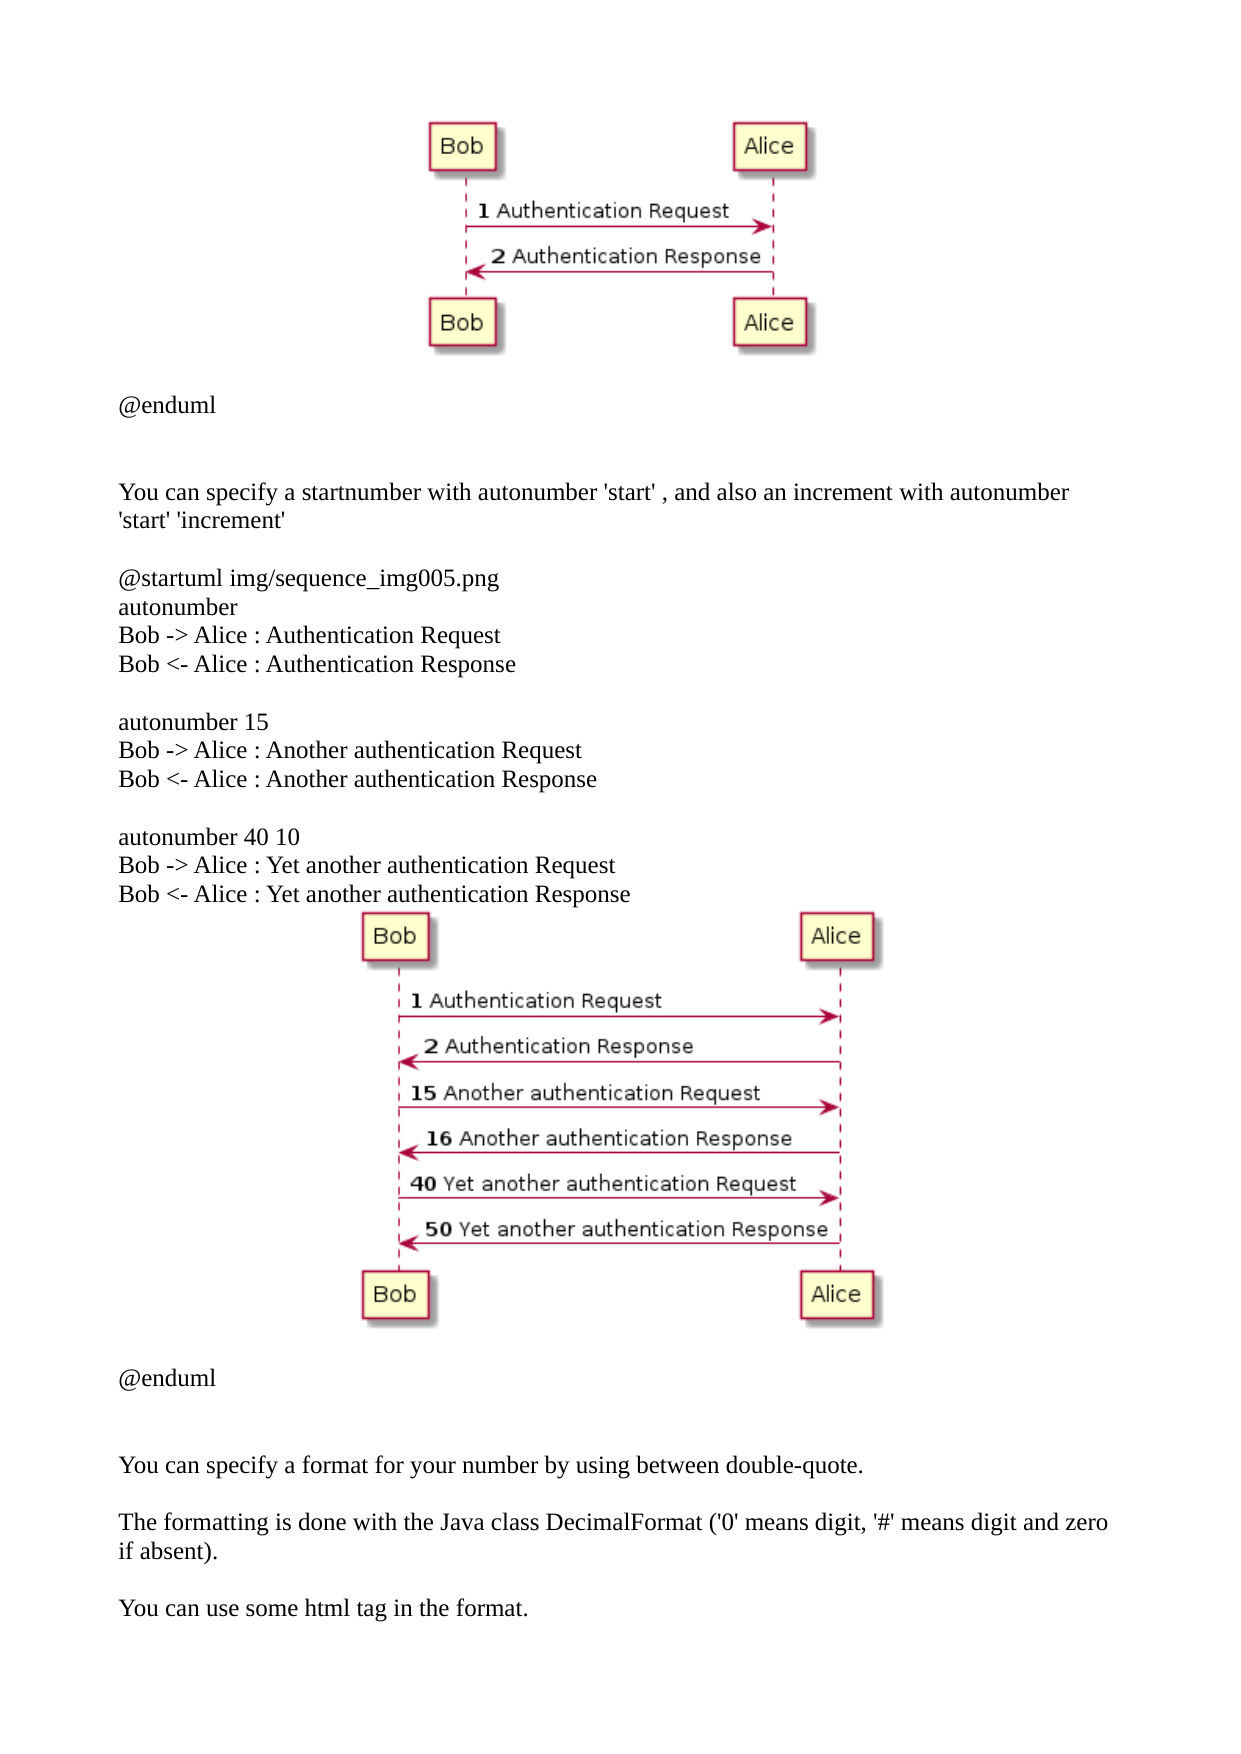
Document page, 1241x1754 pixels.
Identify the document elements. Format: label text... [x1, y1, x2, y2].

text You can specify a format for your number by using between double-quote. [118, 1450, 1122, 1478]
picture [350, 908, 890, 1335]
text Bob -> Alice : Yet another authentication Request [118, 851, 1122, 879]
text The formatting is done with the Java class DecimalFormat ('0' means digit, '#' means digit and zero if absent). [118, 1507, 1122, 1565]
text autonumber [118, 592, 1122, 621]
text You can specify a startnumber with autonumber 'start' , and also an increment with autonumber 'start' 'increment' [118, 477, 1122, 534]
text autonumber 15 [118, 707, 1122, 736]
text Bob <- Alice : Authentication Response [118, 649, 1122, 678]
picture [417, 118, 823, 362]
text @startuml img/sequence_img005.png [118, 563, 1122, 592]
text Bob -> Alice : Another authentication Request [118, 736, 1122, 764]
text You can use some html tag in the format. [118, 1593, 1122, 1622]
text @enduml [118, 1363, 1122, 1392]
text autonumber 40 10 [118, 822, 1122, 851]
text Bob <- Alice : Yet another authentication Response [118, 879, 1122, 908]
text Bob <- Alice : Another authentication Response [118, 764, 1122, 793]
text @enduml [118, 391, 1122, 419]
text Bob -> Alice : Authentication Request [118, 621, 1122, 649]
